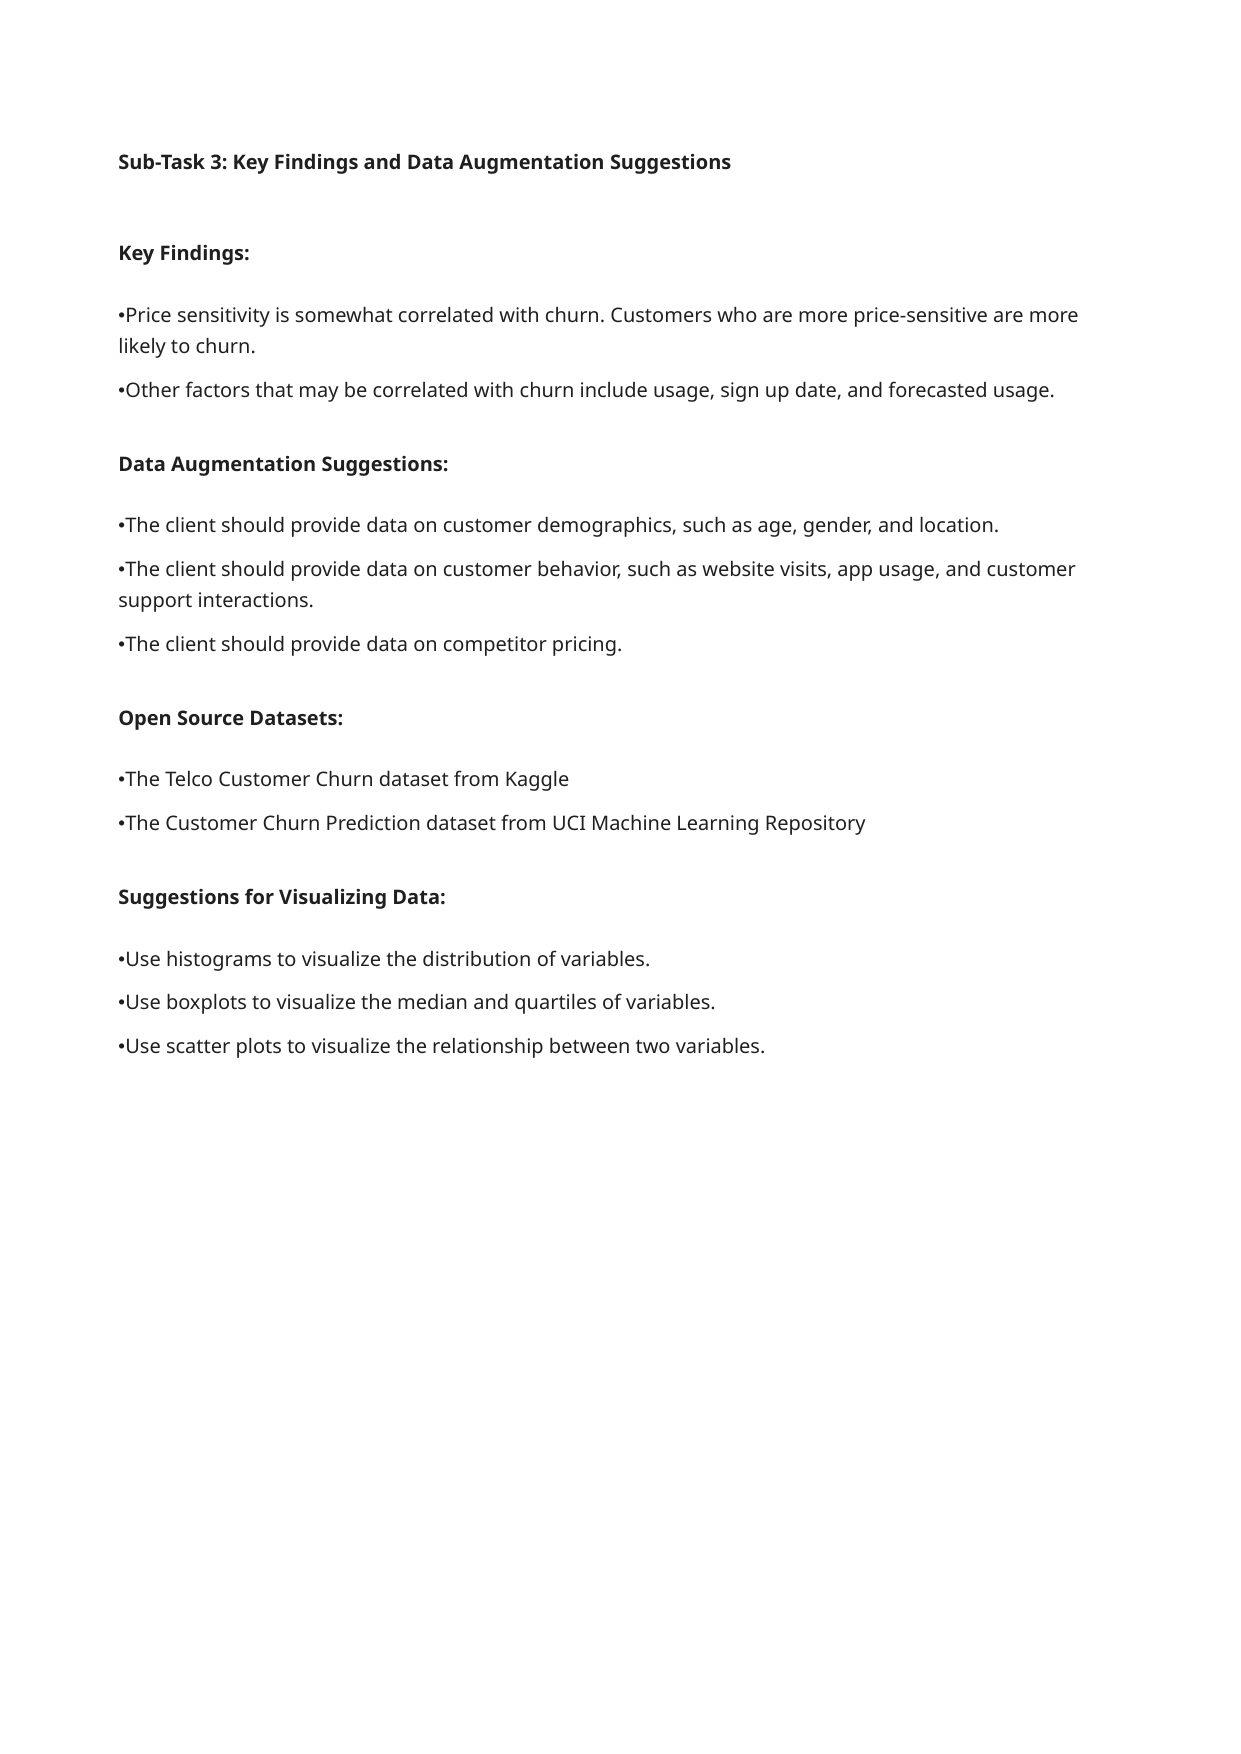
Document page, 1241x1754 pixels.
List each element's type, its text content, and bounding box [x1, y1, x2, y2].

list The client should provide data on customer demographics, such as age, gender, and location. [118, 511, 1122, 538]
list The Customer Churn Prediction dataset from UCI Machine Learning Repository [118, 809, 1122, 837]
text Key Findings: [118, 239, 1122, 267]
list The client should provide data on competitor pricing. [118, 630, 1122, 658]
text Suggestions for Visualizing Data: [118, 883, 1122, 911]
text Open Source Datasets: [118, 704, 1122, 731]
list The Telco Customer Churn dataset from Kaggle [118, 766, 1122, 793]
text Sub-Task 3: Key Findings and Data Augmentation Suggestions [118, 148, 1122, 175]
list Use scatter plots to visualize the relationship between two variables. [118, 1032, 1122, 1059]
list Use boxplots to visualize the median and quartiles of variables. [118, 988, 1122, 1016]
list The client should provide data on customer behavior, such as website visits, app usage, and customer support interactions. [118, 555, 1122, 614]
text Data Augmentation Suggestions: [118, 450, 1122, 477]
list Use histograms to visualize the distribution of variables. [118, 944, 1122, 972]
list Other factors that may be correlated with churn include usage, sign up date, and forecasted usage. [118, 376, 1122, 403]
list Price sensitivity is somewhat correlated with churn. Customers who are more price-sensitive are more likely to churn. [118, 301, 1122, 359]
